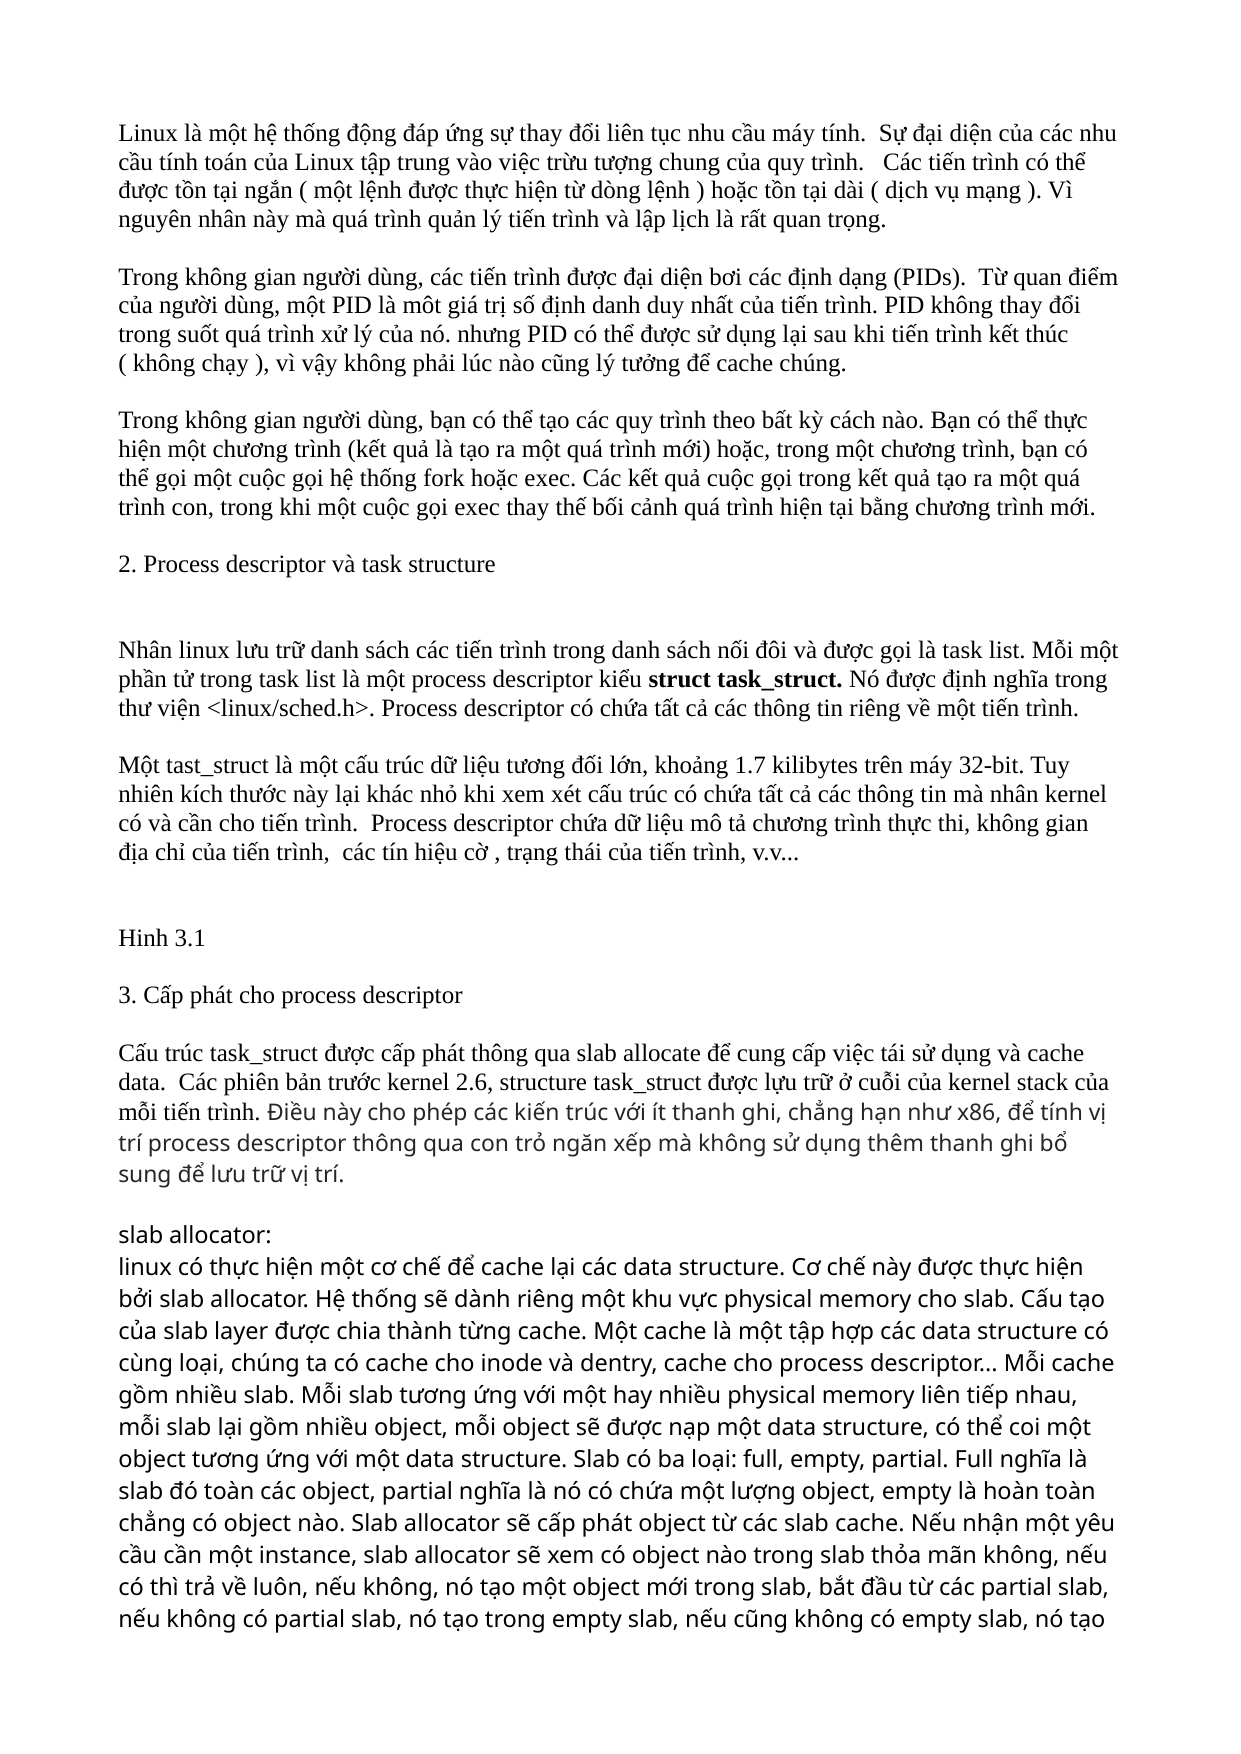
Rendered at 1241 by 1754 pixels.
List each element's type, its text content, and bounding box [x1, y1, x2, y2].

text 2. Process descriptor và task structure [118, 549, 1122, 578]
text 3. Cấp phát cho process descriptor [118, 981, 1122, 1009]
text Một tast_struct là một cấu trúc dữ liệu tương đối lớn, khoảng 1.7 kilibytes trên máy 32-bit. Tuy nhiên kích thước này lại khác nhỏ khi xem xét cấu trúc có chứa tất cả các thông tin mà nhân kernel có và cần cho tiến trình. Process descriptor chứa dữ liệu mô tả chương trình thực thi, không gian địa chỉ của tiến trình, các tín hiệu cờ , trạng thái của tiến trình, v.v... [118, 751, 1122, 866]
text slab allocator: [118, 1218, 1122, 1250]
text Cấu trúc task_struct được cấp phát thông qua slab allocate để cung cấp việc tái sử dụng và cache data. Các phiên bản trước kernel 2.6, structure task_struct được lựu trữ ở cuỗi của kernel stack của mỗi tiến trình. Điều này cho phép các kiến ​​trúc với ít thanh ghi, chẳng hạn như x86, để tính vị trí process descriptor thông qua con trỏ ngăn xếp mà không sử dụng thêm thanh ghi bổ sung để lưu trữ vị trí. [118, 1038, 1122, 1189]
text Linux là một hệ thống động đáp ứng sự thay đổi liên tục nhu cầu máy tính. Sự đại diện của các nhu cầu tính toán của Linux tập trung vào việc trừu tượng chung của quy trình. Các tiến trình có thể được tồn tại ngắn ( một lệnh được thực hiện từ dòng lệnh ) hoặc tồn tại dài ( dịch vụ mạng ). Vì nguyên nhân này mà quá trình quản lý tiến trình và lập lịch là rất quan trọng. [118, 118, 1122, 233]
text Trong không gian người dùng, bạn có thể tạo các quy trình theo bất kỳ cách nào. Bạn có thể thực hiện một chương trình (kết quả là tạo ra một quá trình mới) hoặc, trong một chương trình, bạn có thể gọi một cuộc gọi hệ thống fork hoặc exec. Các kết quả cuộc gọi trong kết quả tạo ra một quá trình con, trong khi một cuộc gọi exec thay thế bối cảnh quá trình hiện tại bằng chương trình mới. [118, 406, 1122, 521]
text Nhân linux lưu trữ danh sách các tiến trình trong danh sách nối đôi và được gọi là task list. Mỗi một phần tử trong task list là một process descriptor kiểu struct task_struct. Nó được định nghĩa trong thư viện <linux/sched.h>. Process descriptor có chứa tất cả các thông tin riêng về một tiến trình. [118, 636, 1122, 722]
text linux có thực hiện một cơ chế để cache lại các data structure. Cơ chế này được thực hiện bởi slab allocator. Hệ thống sẽ dành riêng một khu vực physical memory cho slab. Cấu tạo của slab layer được chia thành từng cache. Một cache là một tập hợp các data structure có cùng loại, chúng ta có cache cho inode và dentry, cache cho process descriptor... Mỗi cache gồm nhiều slab. Mỗi slab tương ứng với một hay nhiều physical memory liên tiếp nhau, mỗi slab lại gồm nhiều object, mỗi object sẽ được nạp một data structure, có thể coi một object tương ứng với một data structure. Slab có ba loại: full, empty, partial. Full nghĩa là slab đó toàn các object, partial nghĩa là nó có chứa một lượng object, empty là hoàn toàn chẳng có object nào. Slab allocator sẽ cấp phát object từ các slab cache. Nếu nhận một yêu cầu cần một instance, slab allocator sẽ xem có object nào trong slab thỏa mãn không, nếu có thì trả về luôn, nếu không, nó tạo một object mới trong slab, bắt đầu từ các partial slab, nếu không có partial slab, nó tạo trong empty slab, nếu cũng không có empty slab, nó tạo [118, 1250, 1122, 1634]
text Trong không gian người dùng, các tiến trình được đại diện bơi các định dạng (PIDs). Từ quan điểm của người dùng, một PID là môt giá trị số định danh duy nhất của tiến trình. PID không thay đổi trong suốt quá trình xử lý của nó. nhưng PID có thể được sử dụng lại sau khi tiến trình kết thúc ( không chạy ), vì vậy không phải lúc nào cũng lý tưởng để cache chúng. [118, 262, 1122, 377]
text Hinh 3.1 [118, 923, 1122, 952]
